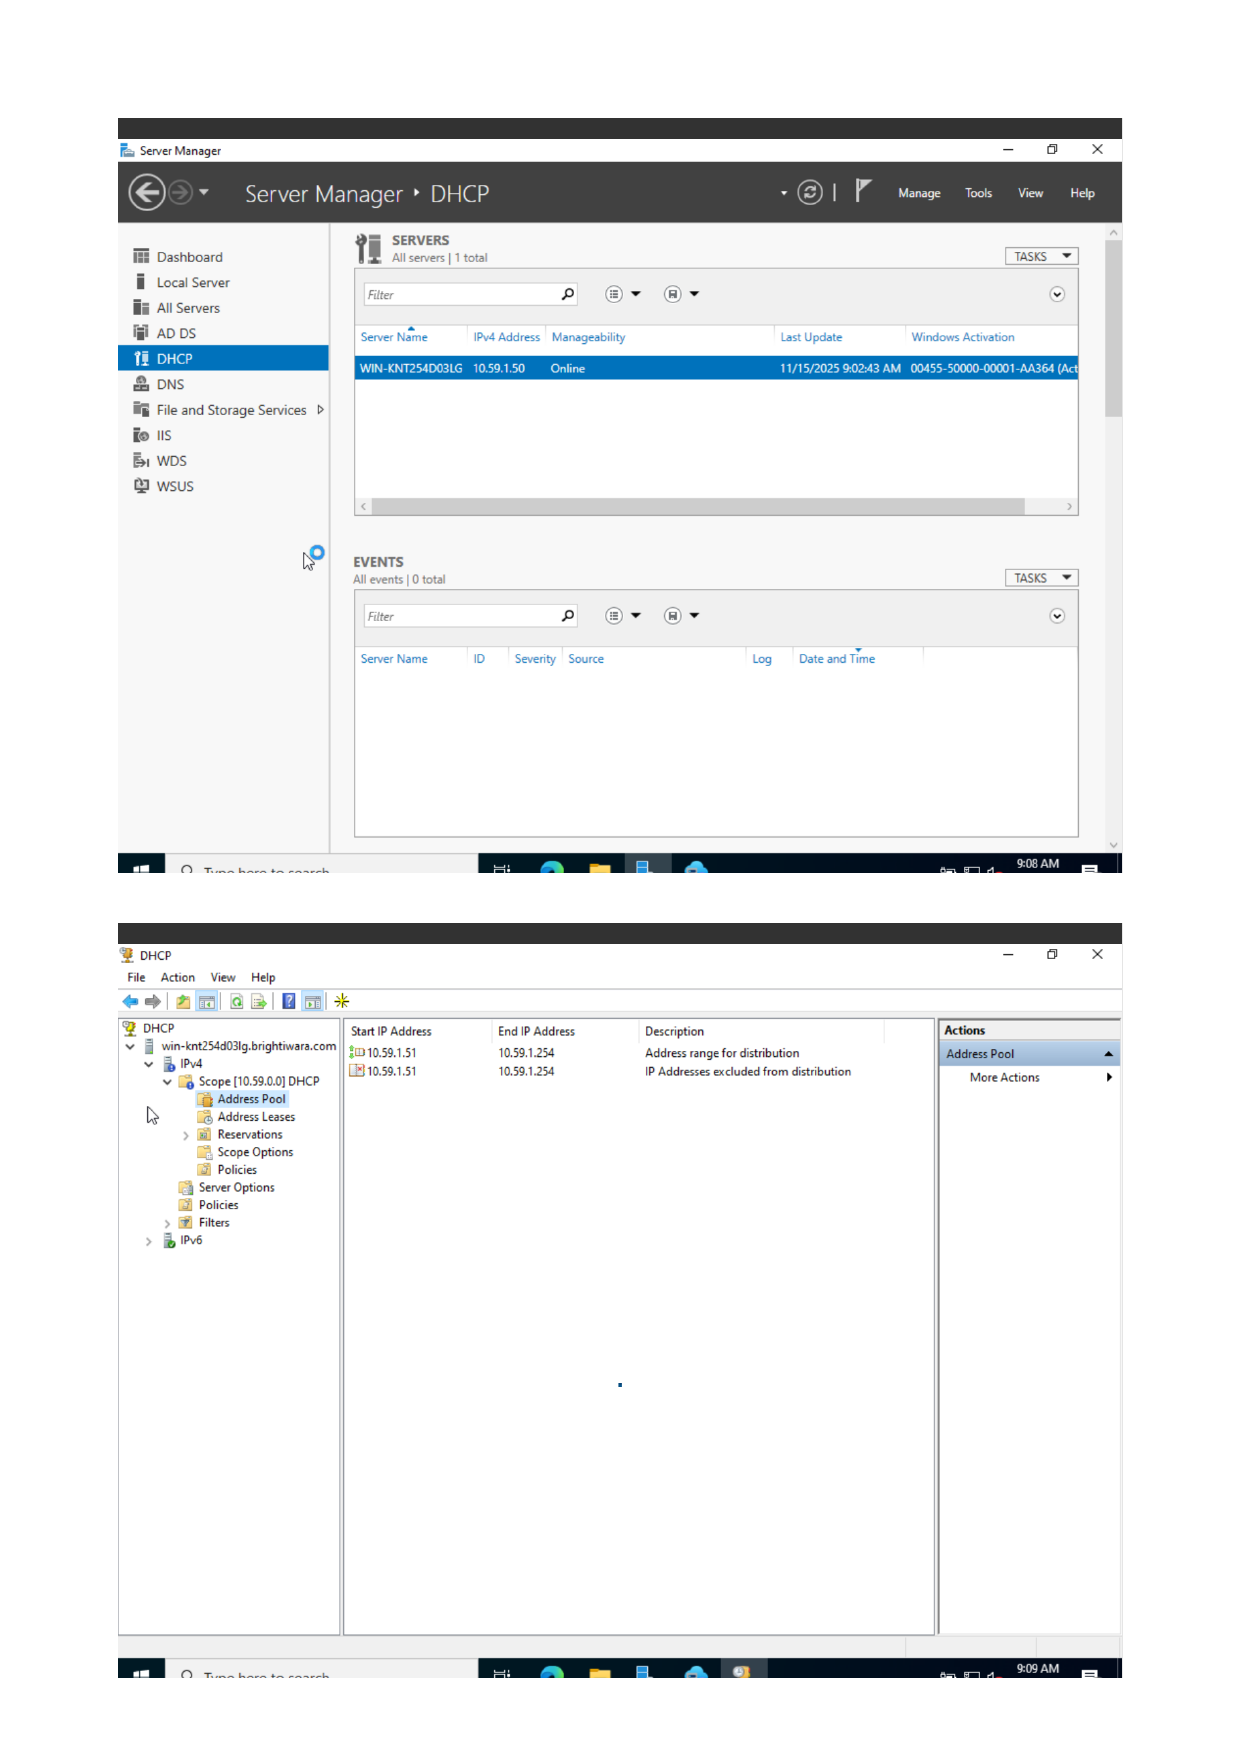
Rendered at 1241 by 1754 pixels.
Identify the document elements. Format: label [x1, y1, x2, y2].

picture [118, 118, 1123, 873]
picture [118, 923, 1123, 1678]
